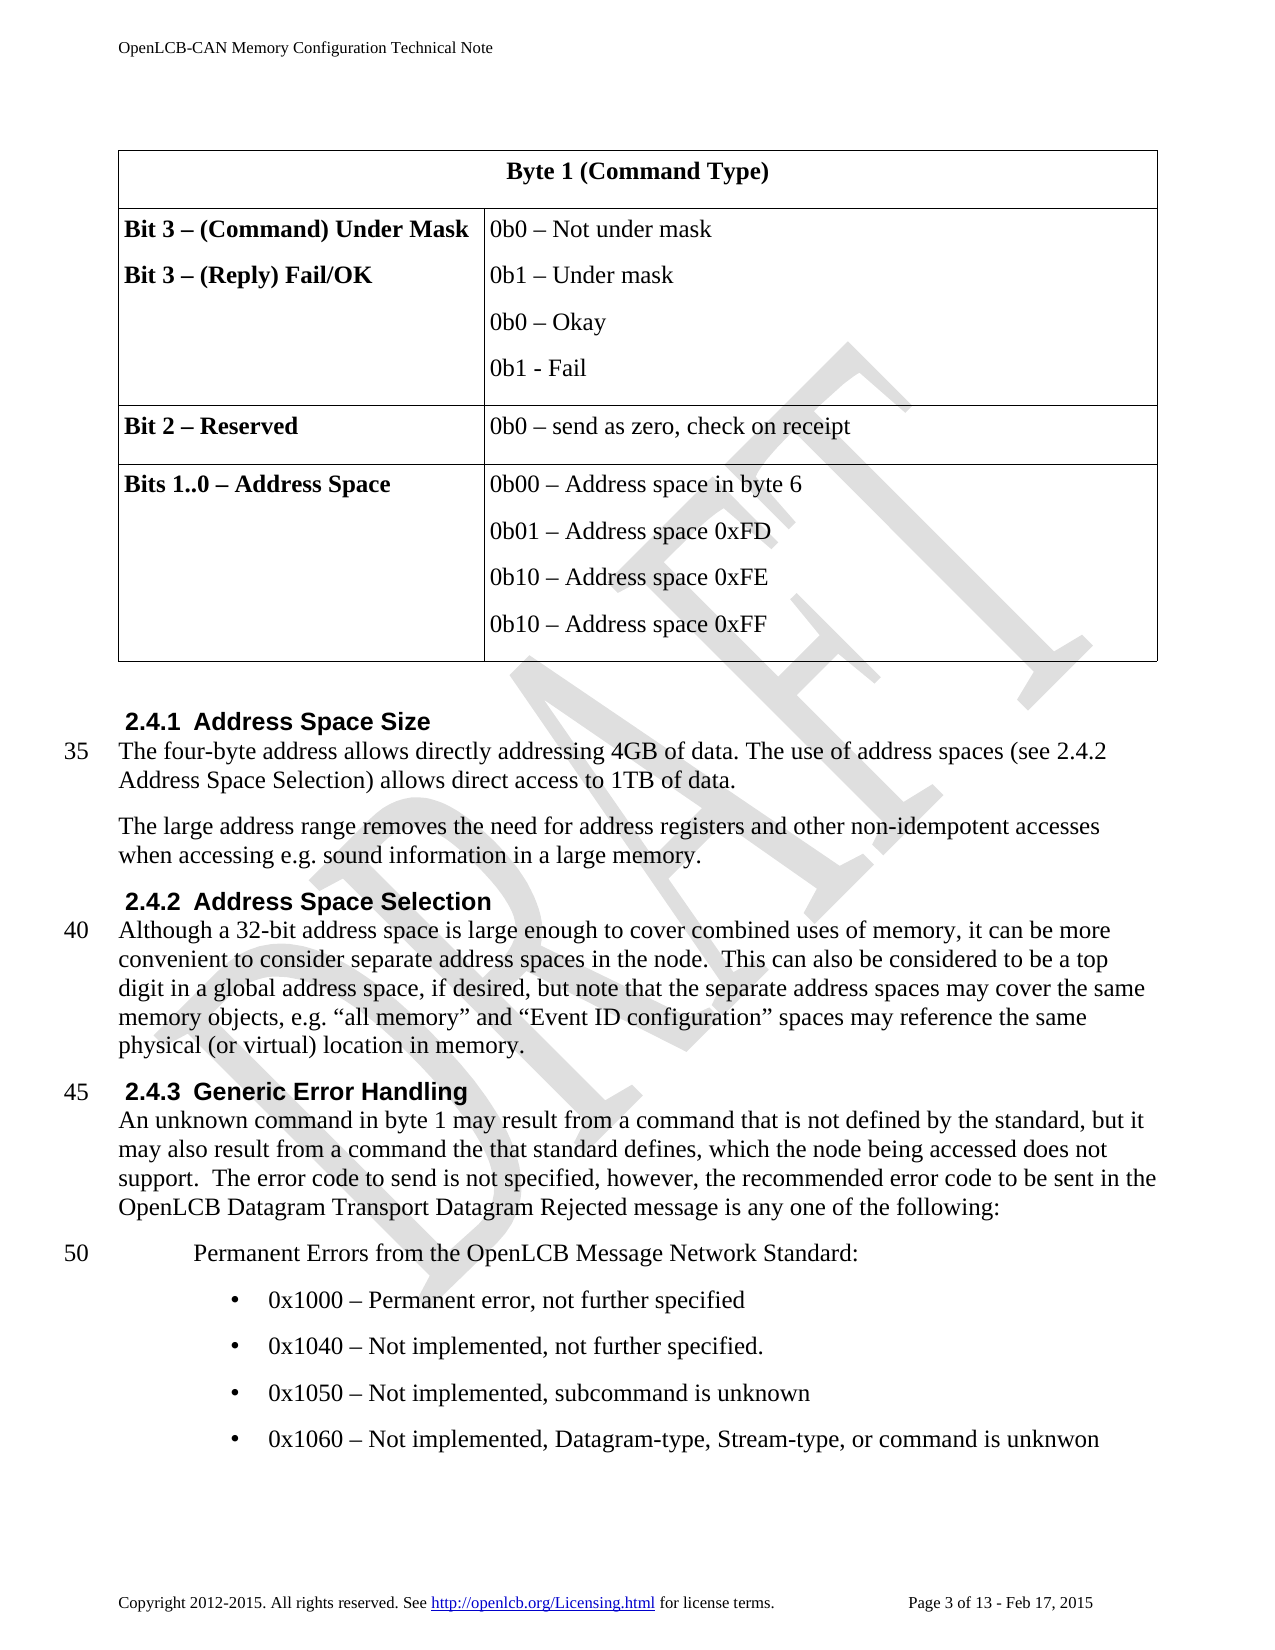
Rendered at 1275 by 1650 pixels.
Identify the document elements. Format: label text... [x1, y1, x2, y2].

table_header Byte 1 (Command Type) [119, 151, 1157, 208]
table_cell 0b0 – send as zero, check on receipt [815, 406, 1157, 463]
subtitle [608, 707, 796, 736]
table_cell 0b0 – send as zero, check on receipt [485, 406, 782, 463]
text Permanent Errors from the OpenLCB Message Network Standard: [474, 1238, 1157, 1267]
text Permanent Errors from the OpenLCB Message Network Standard: [118, 1238, 420, 1267]
subtitle Generic Error Handling [583, 1077, 1157, 1106]
table_cell [869, 465, 1157, 661]
table_cell Bit 2 – Reserved [119, 406, 484, 463]
text Although a 32-bit address space is large enough to cover combined uses of memory, it can be more convenient to consider separate address spaces in the node. This can also be considered to be a top digit in a global address space, if desired, but note that the separate address spaces may cover the same memory objects, e.g. “all memory” and “Event ID configuration” spaces may reference the same physical (or virtual) location in memory. [211, 977, 412, 1059]
text The four-byte address allows directly addressing 4GB of data. The use of address spaces (see 2.4.2 Address Space Selection) allows direct access to 1TB of data. [650, 736, 854, 794]
text The large address range removes the need for address registers and other non-idempotent accesses when accessing e.g. sound information in a large memory. [460, 811, 642, 869]
table_cell 0b0 – send as zero, check on receipt [765, 433, 824, 463]
table_cell Bits 1..0 – Address Space [119, 465, 484, 661]
subtitle Address Space Selection [825, 887, 1157, 915]
text Although a 32-bit address space is large enough to cover combined uses of memory, it can be more convenient to consider separate address spaces in the node. This can also be considered to be a top digit in a global address space, if desired, but note that the separate address spaces may cover the same memory objects, e.g. “all memory” and “Event ID configuration” spaces may reference the same physical (or virtual) location in memory. [541, 915, 721, 1016]
subtitle [810, 707, 1157, 736]
subtitle Address Space Selection [118, 887, 378, 915]
table_cell 0b00 – Address space in byte 6 0b01 – Address space 0xFD 0b10 – Address space 0xFE 0b10 – Address space 0xFF [485, 465, 1022, 661]
text The four-byte address allows directly addressing 4GB of data. The use of address spaces (see 2.4.2 Address Space Selection) allows direct access to 1TB of data. [118, 736, 590, 794]
subtitle [550, 707, 595, 736]
list 0x1040 – Not implemented, not further specified. [231, 1331, 1157, 1360]
subtitle Address Space Selection [530, 887, 674, 915]
text The large address range removes the need for address registers and other non-idempotent accesses when accessing e.g. sound information in a large memory. [622, 811, 698, 852]
table_cell 0b0 – Not under mask 0b1 – Under mask 0b0 – Okay 0b1 - Fail [485, 209, 1157, 405]
text An unknown command in byte 1 may result from a command that is not defined by the standard, but it may also result from a command the that standard defines, which the node being accessed does not support. The error code to send is not specified, however, the recommended error code to be sent in the OpenLCB Datagram Transport Datagram Rejected message is any one of the following: [493, 1106, 1157, 1221]
text The large address range removes the need for address registers and other non-idempotent accesses when accessing e.g. sound information in a large memory. [368, 828, 479, 869]
subtitle Address Space Selection [675, 887, 816, 915]
subtitle Generic Error Handling [473, 1077, 569, 1106]
text The four-byte address allows directly addressing 4GB of data. The use of address spaces (see 2.4.2 Address Space Selection) allows direct access to 1TB of data. [570, 736, 679, 794]
list 0x1060 – Not implemented, Datagram-type, Stream-type, or command is unknwon [231, 1424, 1157, 1453]
subtitle Generic Error Handling [118, 1077, 259, 1106]
text Although a 32-bit address space is large enough to cover combined uses of memory, it can be more convenient to consider separate address spaces in the node. This can also be considered to be a top digit in a global address space, if desired, but note that the separate address spaces may cover the same memory objects, e.g. “all memory” and “Event ID configuration” spaces may reference the same physical (or virtual) location in memory. [502, 915, 1157, 1059]
text The four-byte address allows directly addressing 4GB of data. The use of address spaces (see 2.4.2 Address Space Selection) allows direct access to 1TB of data. [839, 736, 1157, 794]
text The large address range removes the need for address registers and other non-idempotent accesses when accessing e.g. sound information in a large memory. [761, 811, 1157, 869]
text The large address range removes the need for address registers and other non-idempotent accesses when accessing e.g. sound information in a large memory. [680, 825, 787, 869]
table_cell Bit 3 – (Command) Under Mask Bit 3 – (Reply) Fail/OK [119, 209, 484, 405]
list 0x1000 – Permanent error, not further specified [231, 1285, 1157, 1313]
text The large address range removes the need for address registers and other non-idempotent accesses when accessing e.g. sound information in a large memory. [118, 811, 377, 869]
text Although a 32-bit address space is large enough to cover combined uses of memory, it can be more convenient to consider separate address spaces in the node. This can also be considered to be a top digit in a global address space, if desired, but note that the separate address spaces may cover the same memory objects, e.g. “all memory” and “Event ID configuration” spaces may reference the same physical (or virtual) location in memory. [118, 915, 522, 1059]
text An unknown command in byte 1 may result from a command that is not defined by the standard, but it may also result from a command the that standard defines, which the node being accessed does not support. The error code to send is not specified, however, the recommended error code to be sent in the OpenLCB Datagram Transport Datagram Rejected message is any one of the following: [118, 1106, 374, 1221]
list 0x1050 – Not implemented, subcommand is unknown [231, 1378, 1157, 1406]
subtitle Address Space Size [118, 707, 550, 736]
subtitle Address Space Selection [393, 887, 512, 915]
text An unknown command in byte 1 may result from a command that is not defined by the standard, but it may also result from a command the that standard defines, which the node being accessed does not support. The error code to send is not specified, however, the recommended error code to be sent in the OpenLCB Datagram Transport Datagram Rejected message is any one of the following: [302, 1106, 494, 1221]
subtitle Generic Error Handling [273, 1077, 454, 1106]
